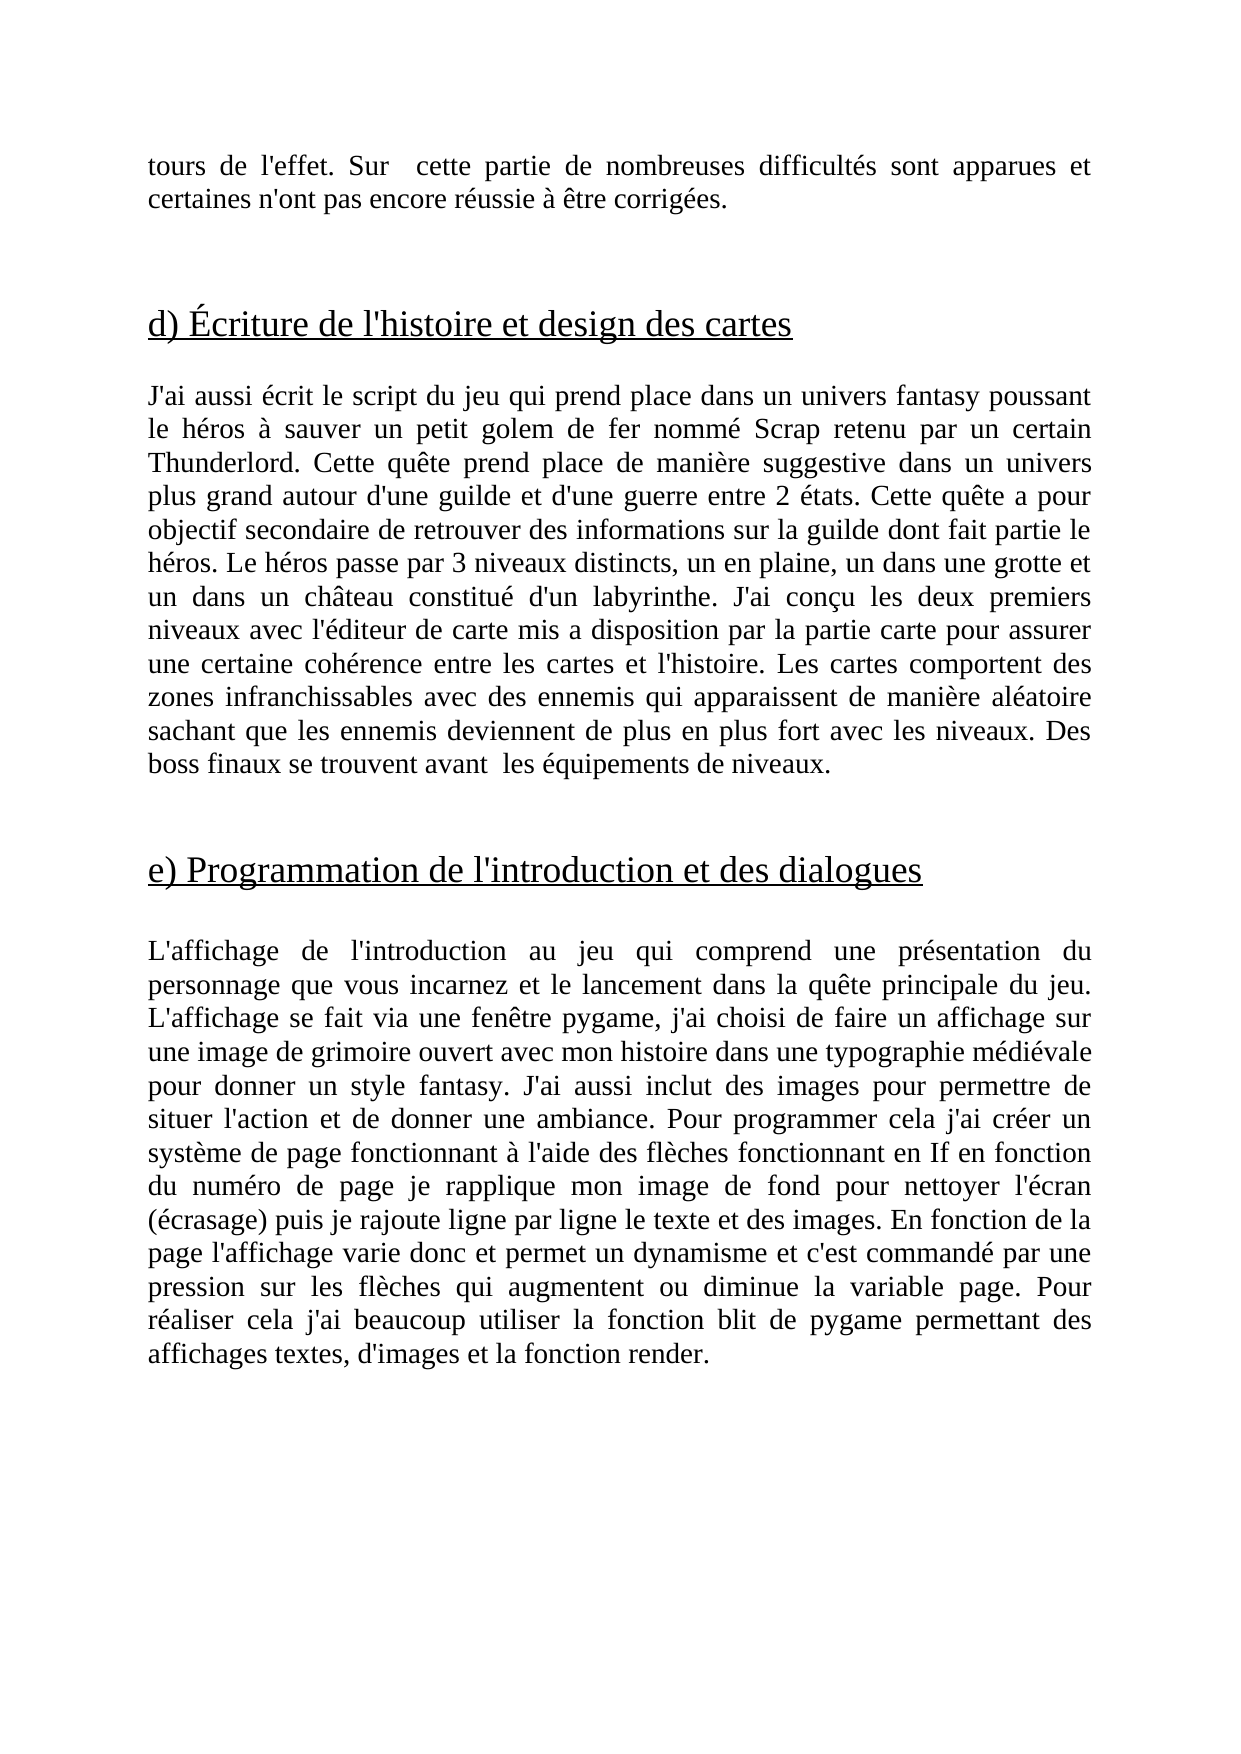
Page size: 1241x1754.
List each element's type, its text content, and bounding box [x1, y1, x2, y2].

text J'ai aussi écrit le script du jeu qui prend place dans un univers fantasy poussant le héros à sauver un petit golem de fer nommé Scrap retenu par un certain Thunderlord. Cette quête prend place de manière suggestive dans un univers plus grand autour d'une guilde et d'une guerre entre 2 états. Cette quête a pour objectif secondaire de retrouver des informations sur la guilde dont fait partie le héros. Le héros passe par 3 niveaux distincts, un en plaine, un dans une grotte et un dans un château constitué d'un labyrinthe. J'ai conçu les deux premiers niveaux avec l'éditeur de carte mis a disposition par la partie carte pour assurer une certaine cohérence entre les cartes et l'histoire. Les cartes comportent des zones infranchissables avec des ennemis qui apparaissent de manière aléatoire sachant que les ennemis deviennent de plus en plus fort avec les niveaux. Des boss finaux se trouvent avant les équipements de niveaux. [148, 378, 1093, 780]
text L'affichage de l'introduction au jeu qui comprend une présentation du personnage que vous incarnez et le lancement dans la quête principale du jeu. L'affichage se fait via une fenêtre pygame, j'ai choisi de faire un affichage sur une image de grimoire ouvert avec mon histoire dans une typographie médiévale pour donner un style fantasy. J'ai aussi inclut des images pour permettre de situer l'action et de donner une ambiance. Pour programmer cela j'ai créer un système de page fonctionnant à l'aide des flèches fonctionnant en If en fonction du numéro de page je rapplique mon image de fond pour nettoyer l'écran (écrasage) puis je rajoute ligne par ligne le texte et des images. En fonction de la page l'affichage varie donc et permet un dynamisme et c'est commandé par une pression sur les flèches qui augmentent ou diminue la variable page. Pour réaliser cela j'ai beaucoup utiliser la fonction blit de pygame permettant des affichages textes, d'images et la fonction render. [148, 933, 1093, 1369]
text e) Programmation de l'introduction et des dialogues [148, 847, 1093, 890]
text d) Écriture de l'histoire et design des cartes [148, 301, 1093, 344]
text tours de l'effet. Sur cette partie de nombreuses difficultés sont apparues et certaines n'ont pas encore réussie à être corrigées. [148, 148, 1093, 215]
